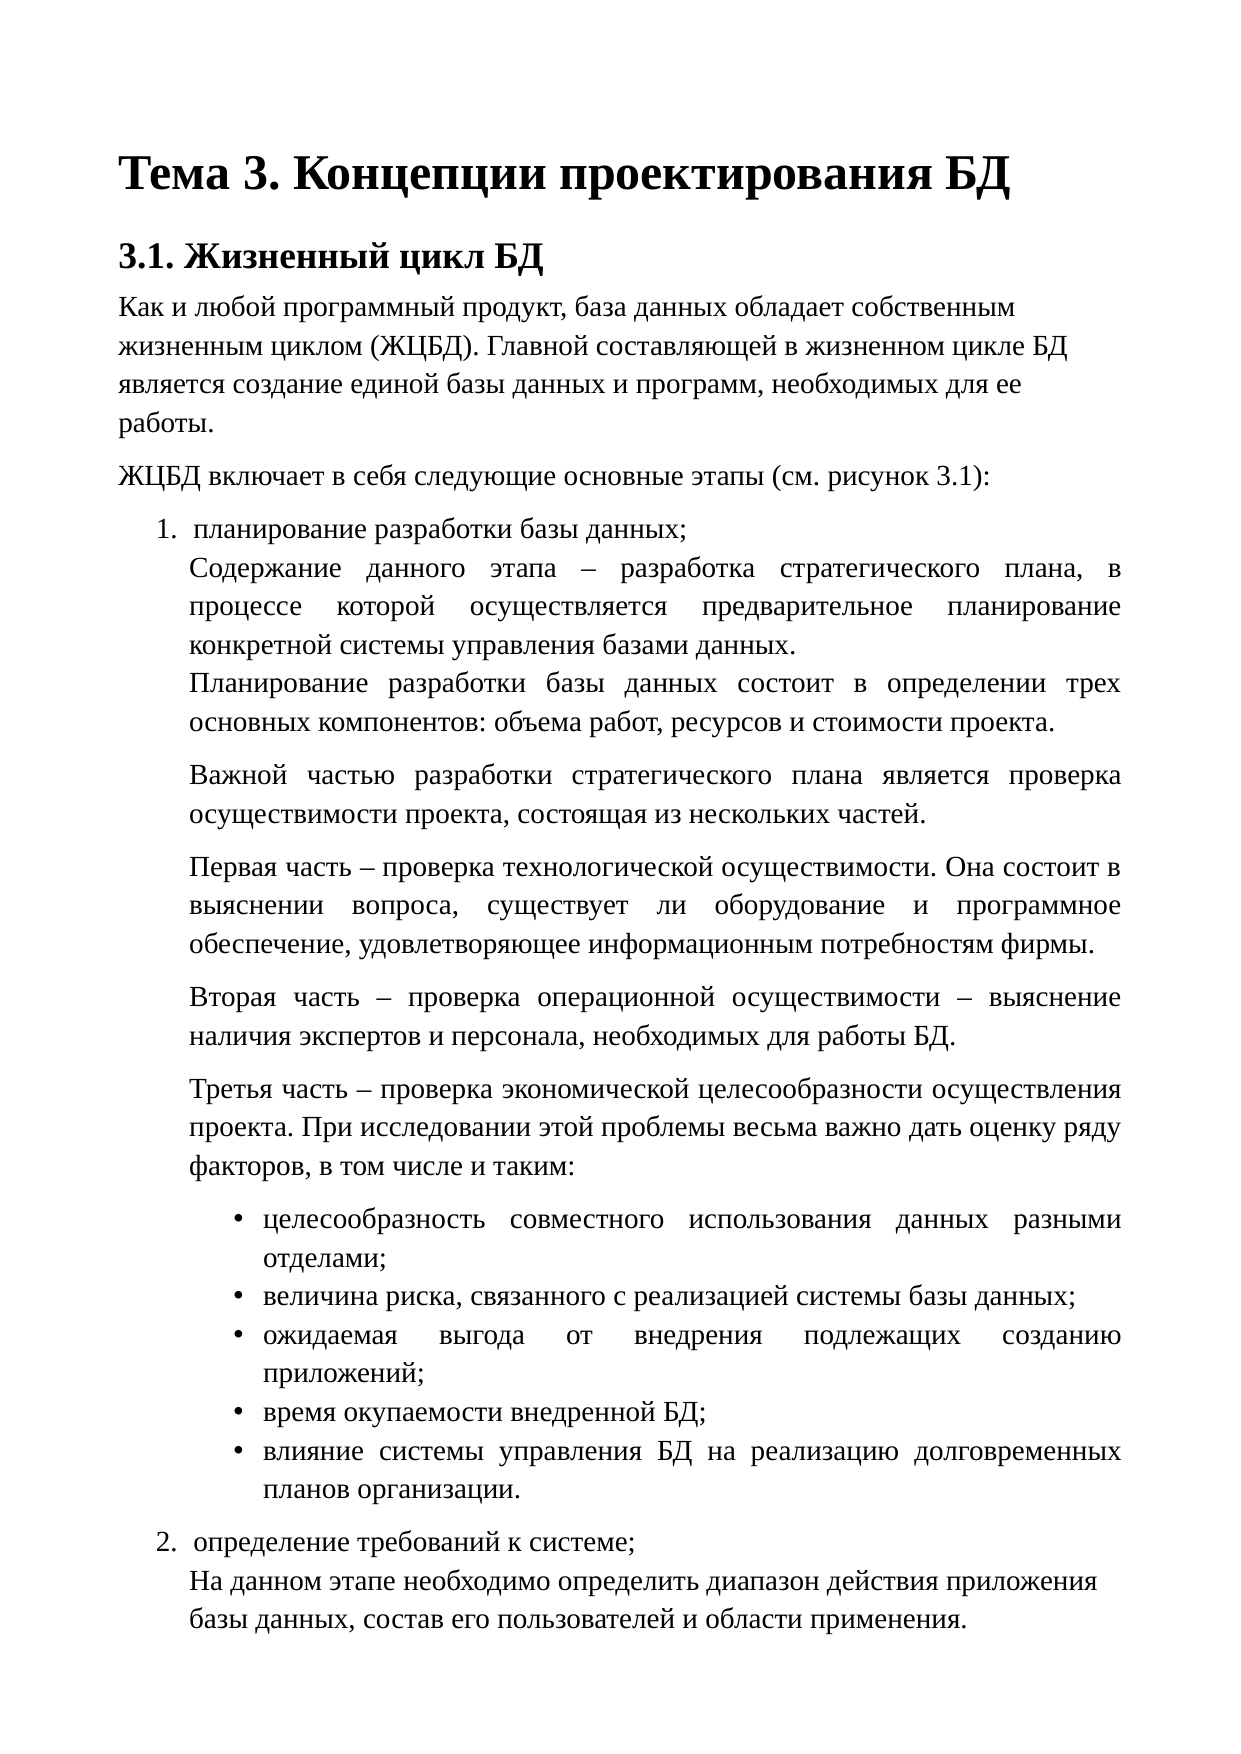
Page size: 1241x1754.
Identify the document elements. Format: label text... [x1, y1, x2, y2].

text ЖЦБД включает в себя следующие основные этапы (см. рисунок 3.1): [118, 458, 1122, 492]
text Планирование разработки базы данных состоит в определении трех основных компонентов: объема работ, ресурсов и стоимости проекта. [189, 666, 1122, 738]
list ожидаемая выгода от внедрения подлежащих созданию приложений; [233, 1317, 1122, 1389]
list величина риска, связанного с реализацией системы базы данных; [233, 1278, 1122, 1312]
text Третья часть – проверка экономической целесообразности осуществления проекта. При исследовании этой проблемы весьма важно дать оценку ряду факторов, в том числе и таким: [189, 1071, 1122, 1181]
text Как и любой программный продукт, база данных обладает собственным жизненным циклом (ЖЦБД). Главной составляющей в жизненном цикле БД является создание единой базы данных и программ, необходимых для ее работы. [118, 289, 1122, 439]
subtitle 3.1. Жизненный цикл БД [118, 234, 1122, 277]
text Вторая часть – проверка операционной осуществимости – выяснение наличия экспертов и персонала, необходимых для работы БД. [189, 979, 1122, 1051]
text Первая часть – проверка технологической осуществимости. Она состоит в выяснении вопроса, существует ли оборудование и программное обеспечение, удовлетворяющее информационным потребностям фирмы. [189, 849, 1122, 959]
list время окупаемости внедренной БД; [233, 1394, 1122, 1428]
list определение требований к системе; [156, 1524, 1122, 1558]
subtitle Тема 3. Концепции проектирования БД [118, 143, 1122, 201]
text Важной частью разработки стратегического плана является проверка осуществимости проекта, состоящая из нескольких частей. [189, 757, 1122, 829]
text На данном этапе необходимо определить диапазон действия приложения базы данных, состав его пользователей и области применения. [189, 1563, 1122, 1635]
list влияние системы управления БД на реализацию долговременных планов организации. [233, 1433, 1122, 1505]
text Содержание данного этапа – разработка стратегического плана, в процессе которой осуществляется предварительное планирование конкретной системы управления базами данных. [189, 550, 1122, 661]
list целесообразность совместного использования данных разными отделами; [233, 1201, 1122, 1273]
list планирование разработки базы данных; [156, 511, 1122, 545]
